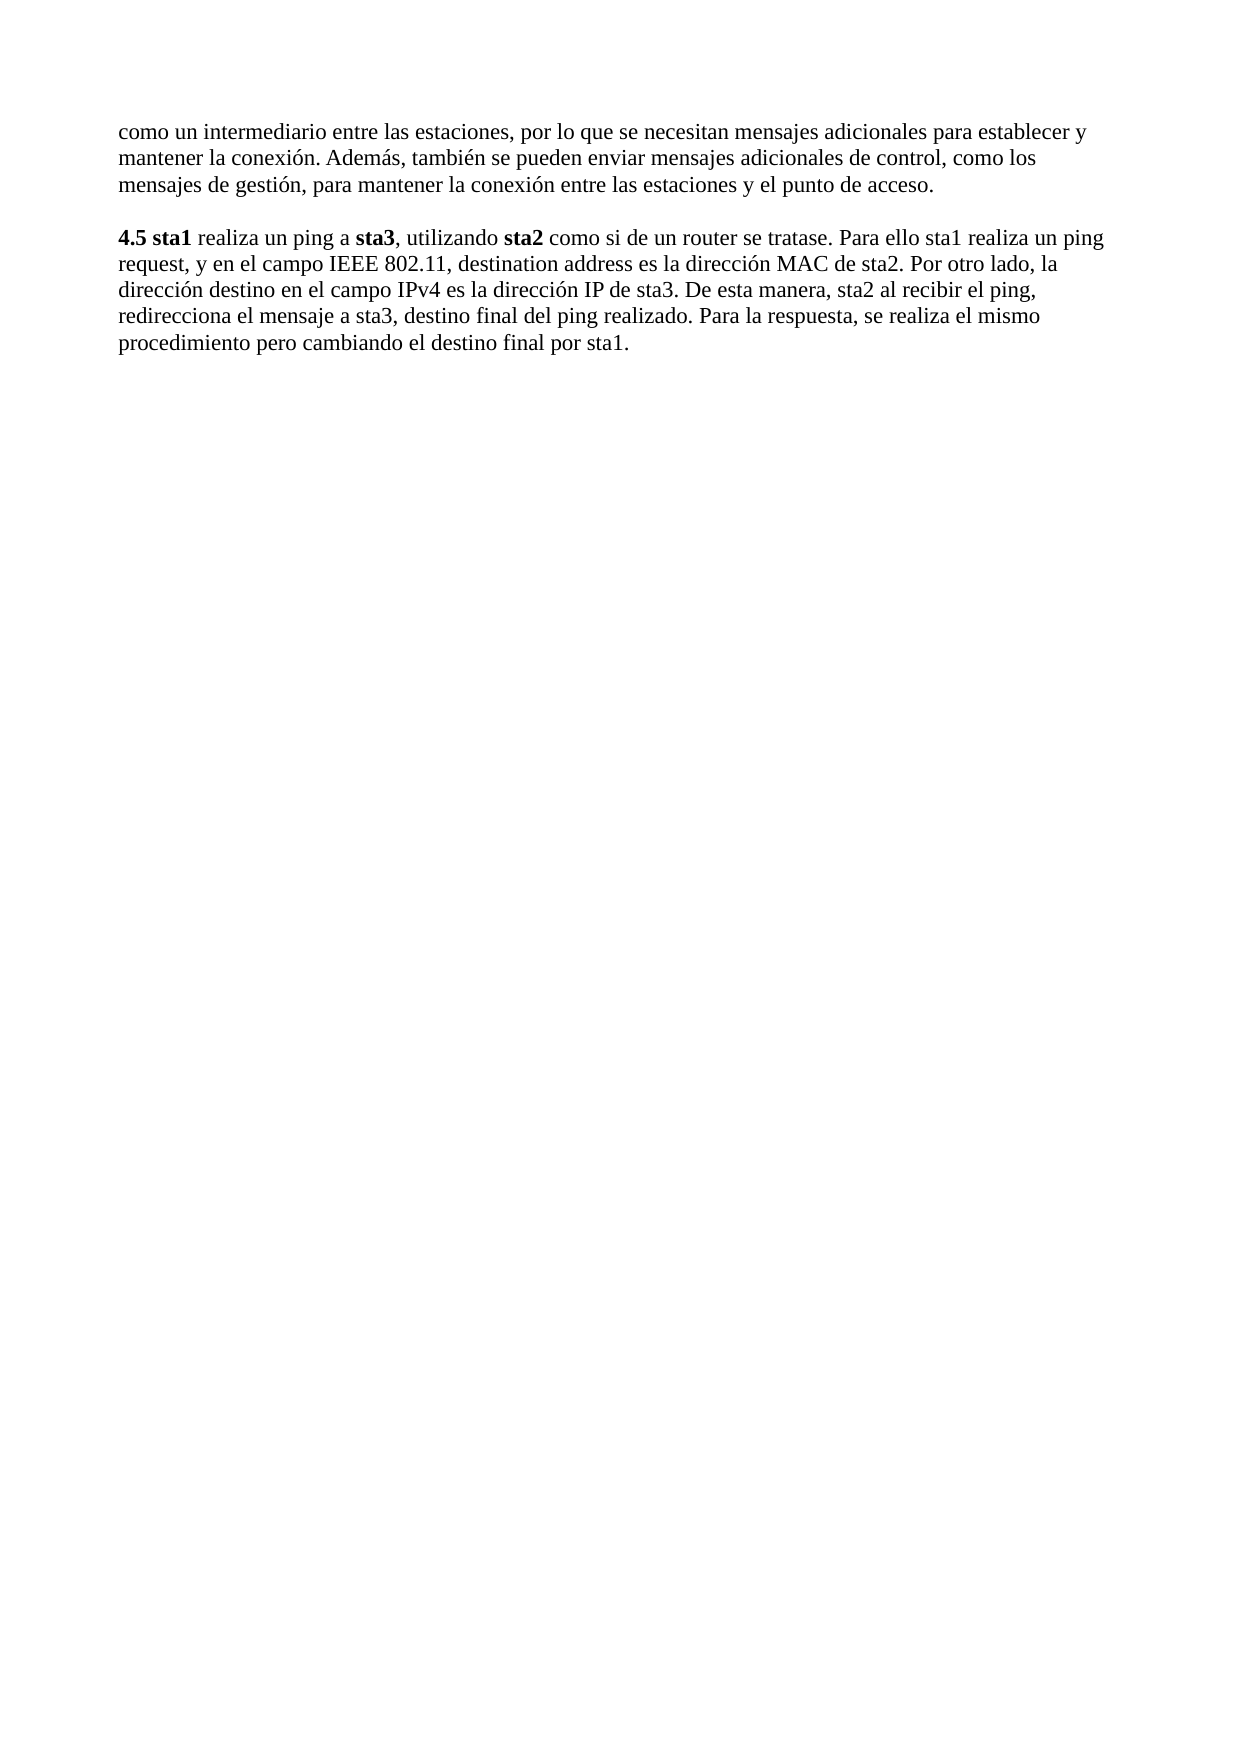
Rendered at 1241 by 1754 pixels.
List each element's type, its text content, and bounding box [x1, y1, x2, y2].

text como un intermediario entre las estaciones, por lo que se necesitan mensajes adicionales para establecer y mantener la conexión. Además, también se pueden enviar mensajes adicionales de control, como los mensajes de gestión, para mantener la conexión entre las estaciones y el punto de acceso. [118, 118, 1122, 197]
text 4.5 sta1 realiza un ping a sta3, utilizando sta2 como si de un router se tratase. Para ello sta1 realiza un ping request, y en el campo IEEE 802.11, destination address es la dirección MAC de sta2. Por otro lado, la dirección destino en el campo IPv4 es la dirección IP de sta3. De esta manera, sta2 al recibir el ping, redirecciona el mensaje a sta3, destino final del ping realizado. Para la respuesta, se realiza el mismo procedimiento pero cambiando el destino final por sta1. [118, 223, 1122, 355]
